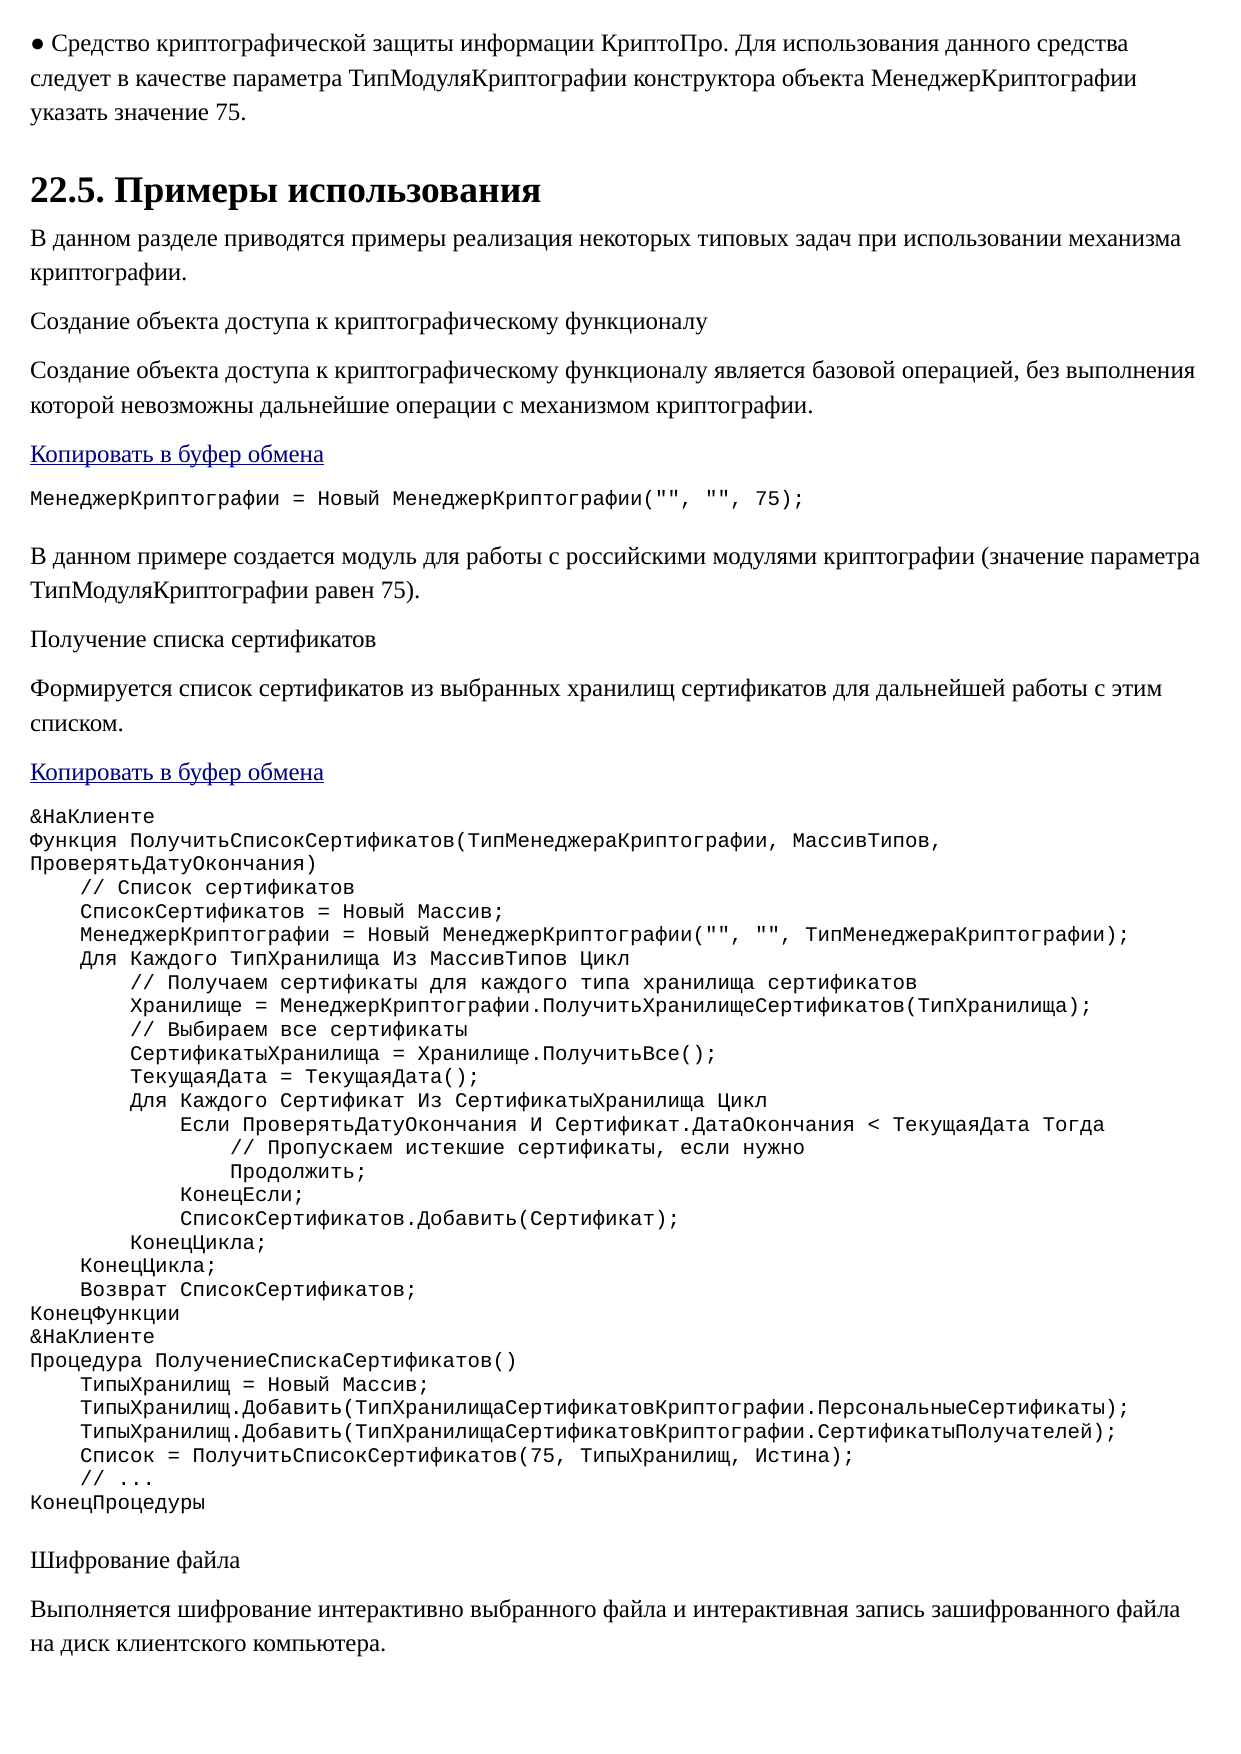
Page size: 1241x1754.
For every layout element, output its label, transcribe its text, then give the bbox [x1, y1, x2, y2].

text ТипыХранилищ.Добавить(ТипХранилищаСертификатовКриптографии.СертификатыПолучателей); [30, 1421, 1211, 1444]
text МенеджерКриптографии = Новый МенеджерКриптографии("", "", ТипМенеджераКриптографии); [30, 924, 1211, 948]
text ТекущаяДата = ТекущаяДата(); [30, 1066, 1211, 1090]
text Продолжить; [30, 1161, 1211, 1184]
text Для Каждого Сертификат Из СертификатыХранилища Цикл [30, 1090, 1211, 1113]
text Создание объекта доступа к криптографическому функционалу является базовой операцией, без выполнения которой невозможны дальнейшие операции с механизмом криптографии. [30, 355, 1211, 418]
text // Пропускаем истекшие сертификаты, если нужно [30, 1137, 1211, 1161]
text ● Средство криптографической защиты информации КриптоПро. Для использования данного средства следует в качестве параметра ТипМодуляКриптографии конструктора объекта МенеджерКриптографии указать значение 75. [30, 28, 1211, 126]
text СписокСертификатов = Новый Массив; [30, 901, 1211, 924]
text Список = ПолучитьСписокСертификатов(75, ТипыХранилищ, Истина); [30, 1444, 1211, 1468]
text Выполняется шифрование интерактивно выбранного файла и интерактивная запись зашифрованного файла на диск клиентского компьютера. [30, 1594, 1211, 1657]
subtitle 22.5. Примеры использования [30, 167, 1211, 210]
text &НаКлиенте [30, 806, 1211, 830]
text КонецПроцедуры [30, 1492, 1211, 1516]
text Для Каждого ТипХранилища Из МассивТипов Цикл [30, 948, 1211, 972]
text Если ПроверятьДатуОкончания И Сертификат.ДатаОкончания < ТекущаяДата Тогда [30, 1113, 1211, 1137]
text СертификатыХранилища = Хранилище.ПолучитьВсе(); [30, 1043, 1211, 1066]
text СписокСертификатов.Добавить(Сертификат); [30, 1208, 1211, 1232]
text ТипыХранилищ = Новый Массив; [30, 1374, 1211, 1397]
text // Получаем сертификаты для каждого типа хранилища сертификатов [30, 972, 1211, 995]
text Процедура ПолучениеСпискаСертификатов() [30, 1350, 1211, 1374]
text КонецЦикла; [30, 1255, 1211, 1279]
text Копировать в буфер обмена [30, 757, 1211, 786]
text Хранилище = МенеджерКриптографии.ПолучитьХранилищеСертификатов(ТипХранилища); [30, 995, 1211, 1019]
text Копировать в буфер обмена [30, 439, 1211, 467]
text Получение списка сертификатов [30, 624, 1211, 653]
text В данном разделе приводятся примеры реализация некоторых типовых задач при использовании механизма криптографии. [30, 223, 1211, 286]
text В данном примере создается модуль для работы с российскими модулями криптографии (значение параметра ТипМодуляКриптографии равен 75). [30, 541, 1211, 604]
text Создание объекта доступа к криптографическому функционалу [30, 306, 1211, 335]
text ТипыХранилищ.Добавить(ТипХранилищаСертификатовКриптографии.ПерсональныеСертификаты); [30, 1397, 1211, 1421]
text КонецЦикла; [30, 1232, 1211, 1255]
text // Выбираем все сертификаты [30, 1019, 1211, 1043]
text &НаКлиенте [30, 1326, 1211, 1350]
text Шифрование файла [30, 1545, 1211, 1574]
text Функция ПолучитьСписокСертификатов(ТипМенеджераКриптографии, МассивТипов, ПроверятьДатуОкончания) [30, 830, 1211, 877]
text // ... [30, 1468, 1211, 1492]
text Формируется список сертификатов из выбранных хранилищ сертификатов для дальнейшей работы с этим списком. [30, 673, 1211, 737]
text Возврат СписокСертификатов; [30, 1279, 1211, 1303]
text // Список сертификатов [30, 877, 1211, 901]
text КонецЕсли; [30, 1184, 1211, 1208]
text КонецФункции [30, 1303, 1211, 1326]
text МенеджерКриптографии = Новый МенеджерКриптографии("", "", 75); [30, 488, 1211, 511]
